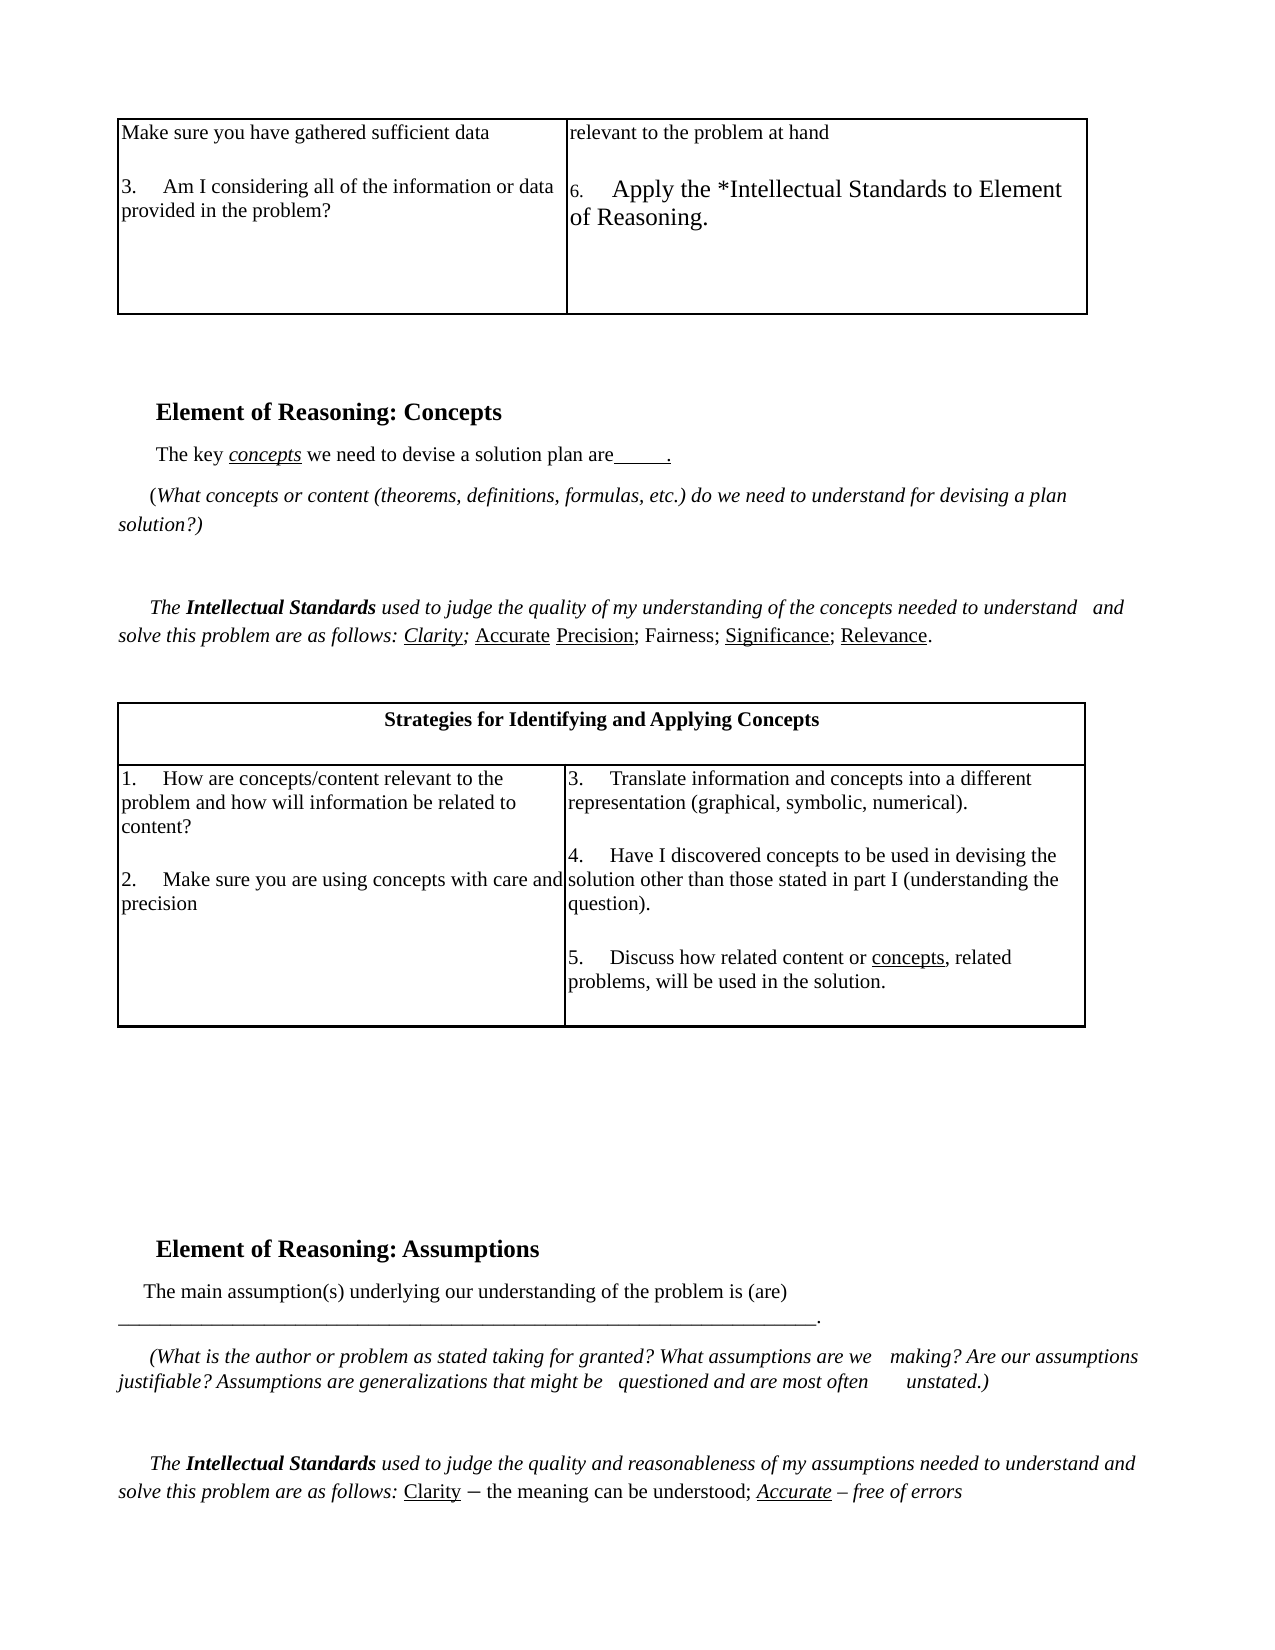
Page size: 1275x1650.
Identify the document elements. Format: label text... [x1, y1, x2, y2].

text The key concepts we need to devise a solution plan are . [118, 438, 1157, 467]
table_cell 1. How are concepts/content relevant to the problem and how will information be related to content? 2. Make sure you are using concepts with care and precision [119, 766, 564, 1025]
text Element of Reasoning: Concepts [118, 397, 1157, 426]
text (What is the author or problem as stated taking for granted? What assumptions are we making? Are our assumptions justifiable? Assumptions are generalizations that might be questioned and are most often unstated.) [118, 1340, 1157, 1393]
table_cell relevant to the problem at hand 6. Apply the *Intellectual Standards to Element of Reasoning. [568, 120, 1086, 312]
text The Intellectual Standards used to judge the quality of my understanding of the concepts needed to understand and solve this problem are as follows: Clarity; Accurate Precision; Fairness; Significance; Relevance. [118, 591, 1157, 648]
text (What concepts or content (theorems, definitions, formulas, etc.) do we need to understand for devising a plan solution?) [118, 479, 1157, 537]
table_cell Make sure you have gathered sufficient data 3. Am I considering all of the information or data provided in the problem? [119, 120, 566, 312]
text Element of Reasoning: Assumptions [118, 1234, 1157, 1262]
table_cell 3. Translate information and concepts into a different representation (graphical, symbolic, numerical). 4. Have I discovered concepts to be used in devising the solution other than those stated in part I (understanding the question). 5. Discuss how related content or concepts, related problems, will be used in the solution. [566, 766, 1084, 1025]
text The main assumption(s) underlying our understanding of the problem is (are) ___________________________________________________________________. [118, 1275, 1157, 1328]
table_header Strategies for Identifying and Applying Concepts [119, 704, 1084, 763]
text The Intellectual Standards used to judge the quality and reasonableness of my assumptions needed to understand and solve this problem are as follows: Clarity – the meaning can be understood; Accurate – free of errors [118, 1447, 1157, 1504]
